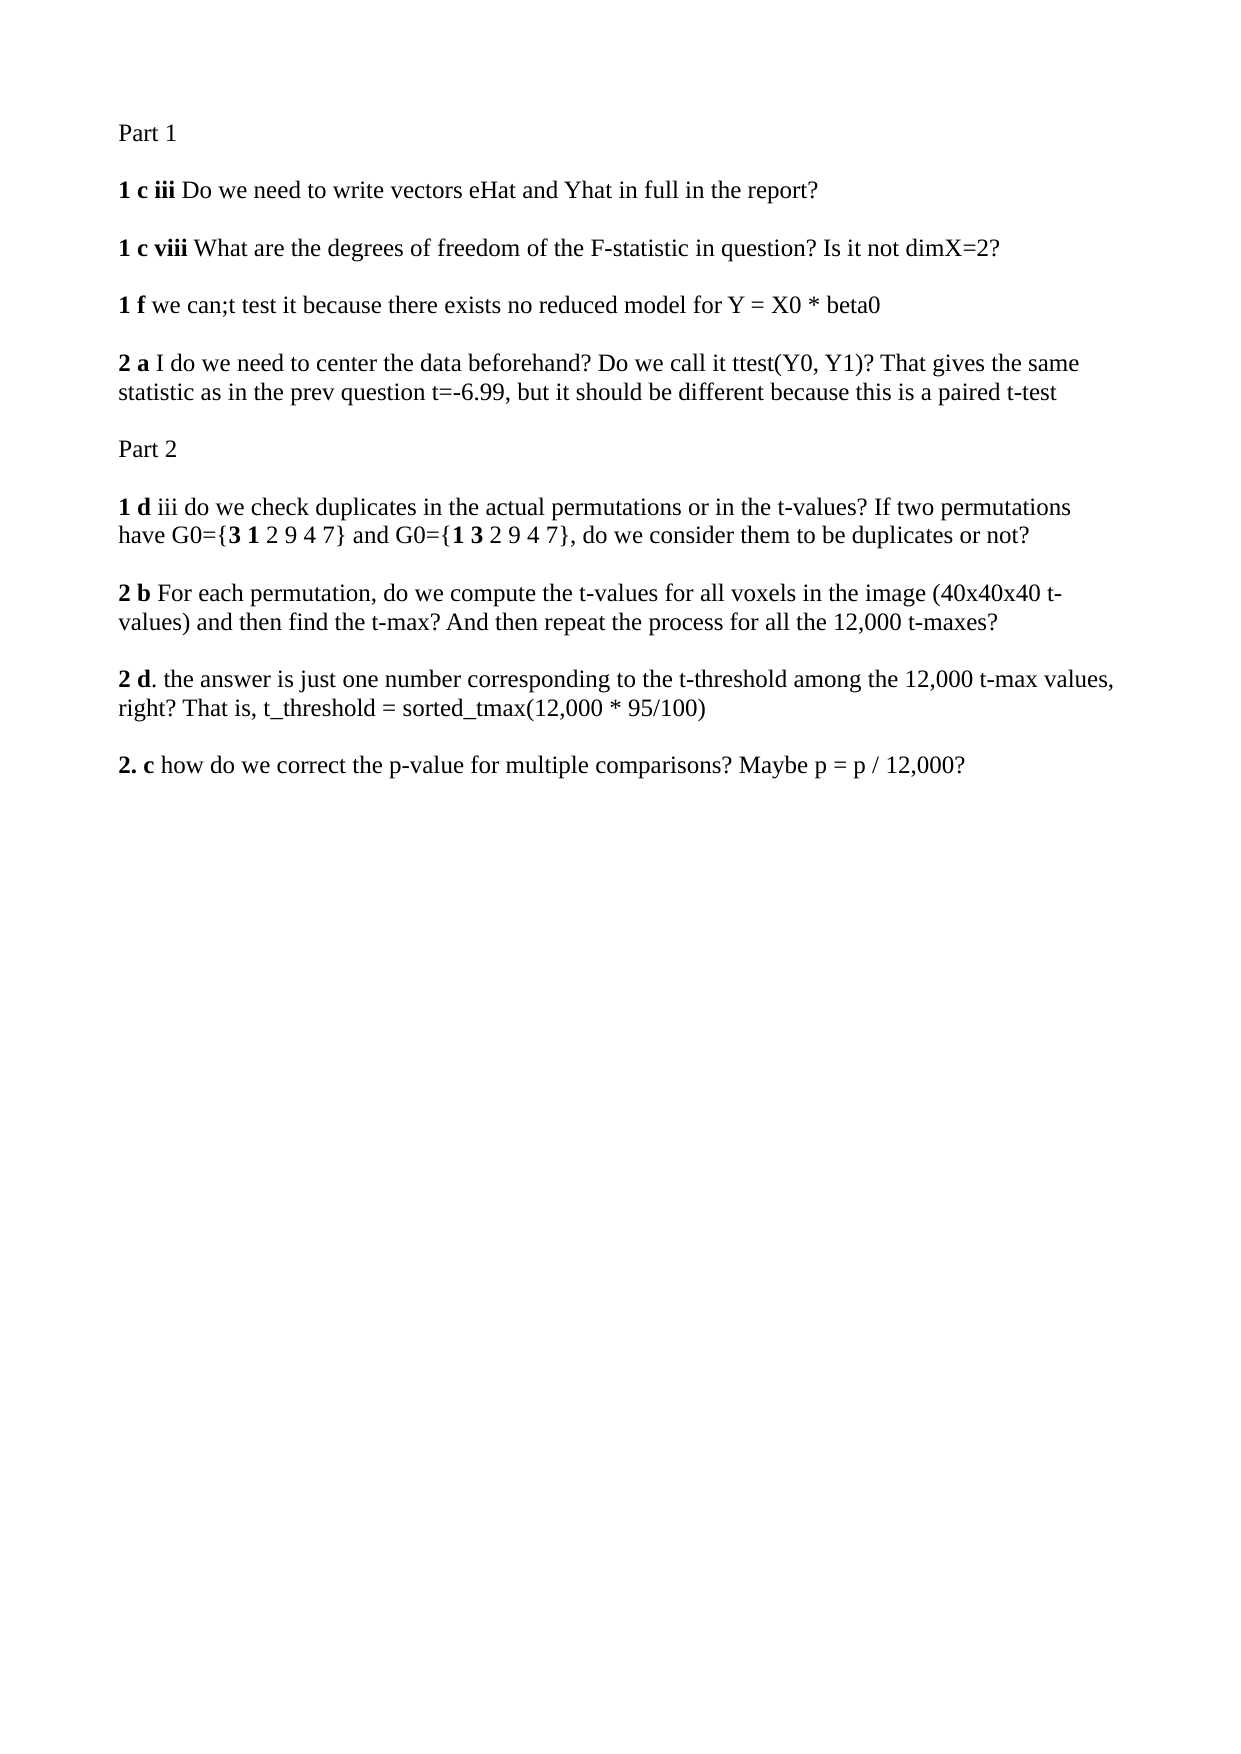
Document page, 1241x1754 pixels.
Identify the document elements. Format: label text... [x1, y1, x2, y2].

text Part 1 [118, 118, 1122, 147]
text 1 c viii What are the degrees of freedom of the F-statistic in question? Is it not dimX=2? [118, 233, 1122, 262]
text 2 b For each permutation, do we compute the t-values for all voxels in the image (40x40x40 t-values) and then find the t-max? And then repeat the process for all the 12,000 t-maxes? [118, 578, 1122, 636]
text 1 d iii do we check duplicates in the actual permutations or in the t-values? If two permutations have G0={3 1 2 9 4 7} and G0={1 3 2 9 4 7}, do we consider them to be duplicates or not? [118, 492, 1122, 549]
text 1 f we can;t test it because there exists no reduced model for Y = X0 * beta0 [118, 291, 1122, 319]
text 2 a I do we need to center the data beforehand? Do we call it ttest(Y0, Y1)? That gives the same statistic as in the prev question t=-6.99, but it should be different because this is a paired t-test [118, 348, 1122, 406]
text 2. c how do we correct the p-value for multiple comparisons? Maybe p = p / 12,000? [118, 751, 1122, 779]
text 1 c iii Do we need to write vectors eHat and Yhat in full in the report? [118, 176, 1122, 204]
text Part 2 [118, 434, 1122, 463]
text 2 d. the answer is just one number corresponding to the t-threshold among the 12,000 t-max values, right? That is, t_threshold = sorted_tmax(12,000 * 95/100) [118, 664, 1122, 722]
